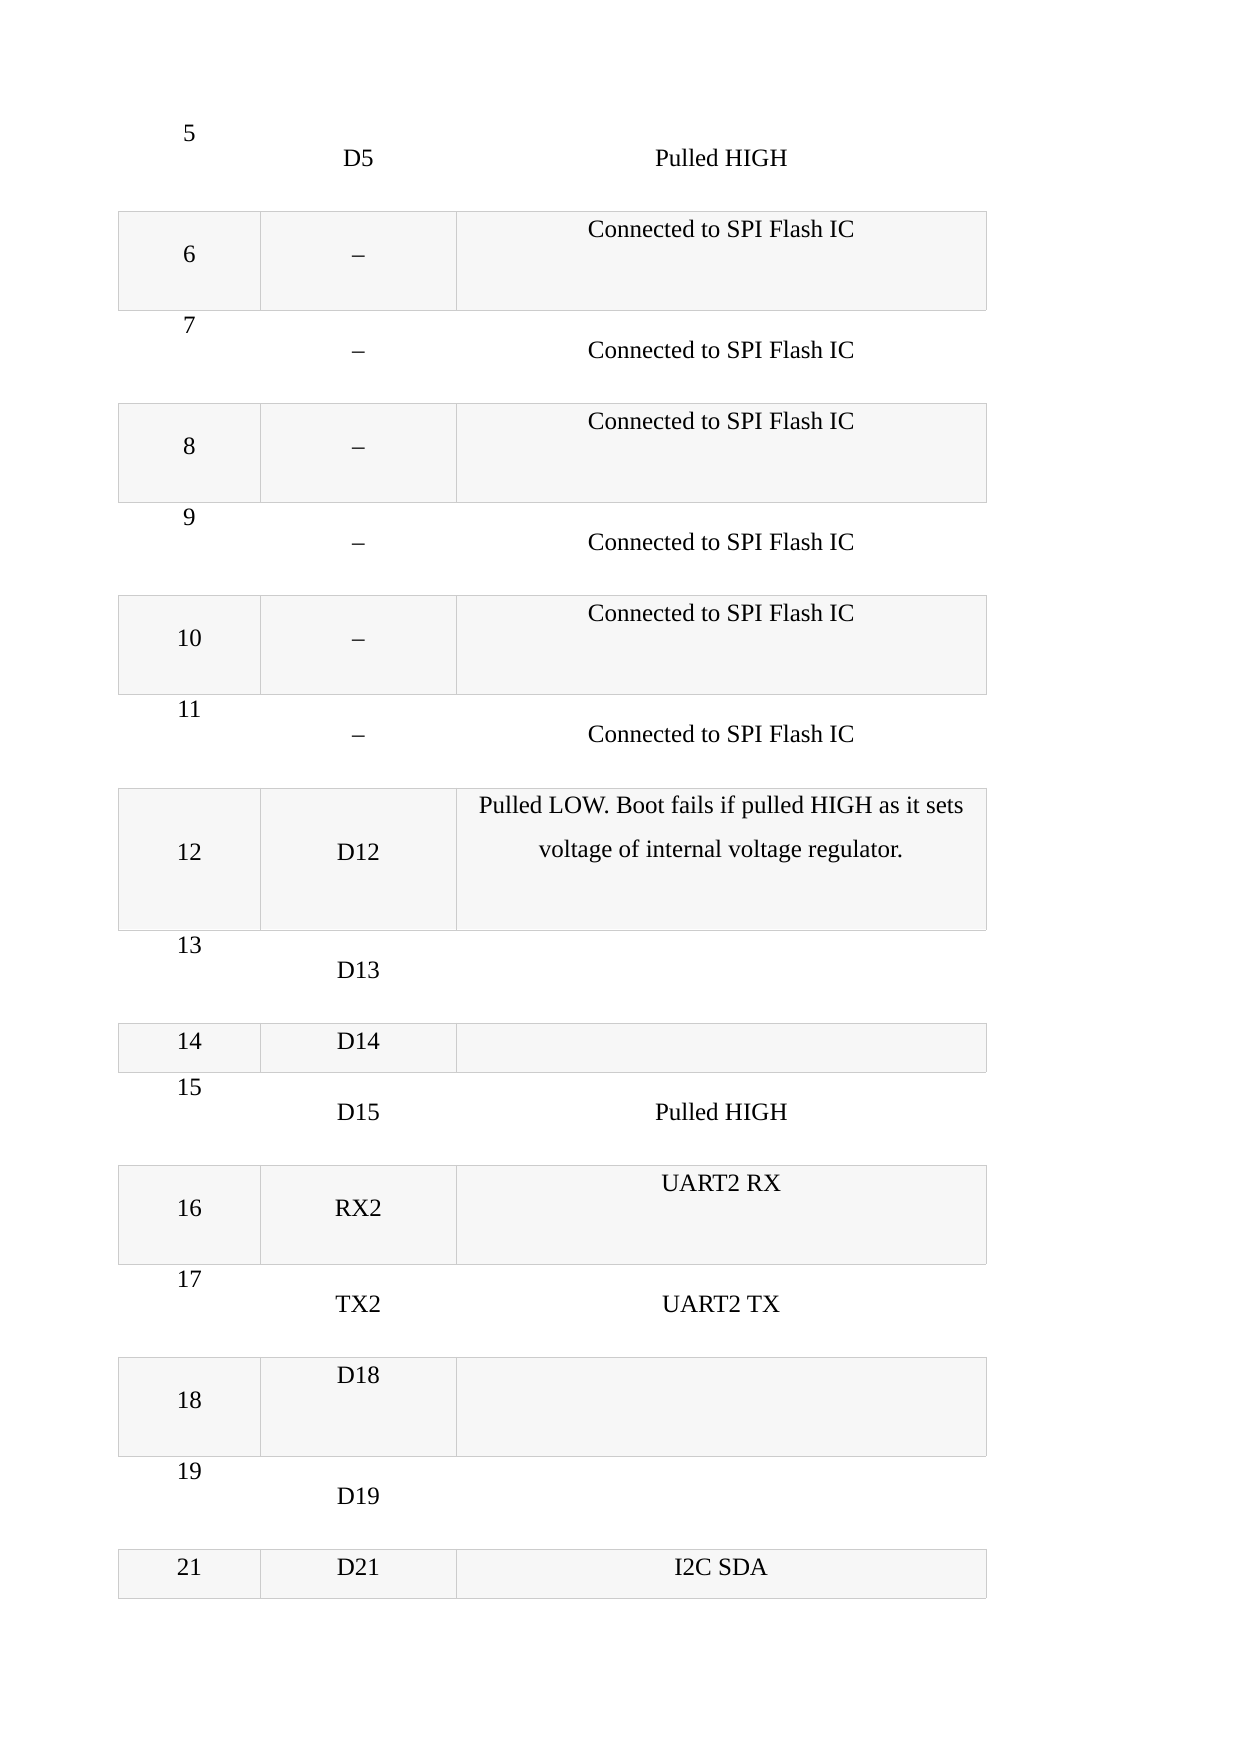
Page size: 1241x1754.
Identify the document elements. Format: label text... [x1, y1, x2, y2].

table_cell Connected to SPI Flash IC [457, 212, 986, 310]
table_cell D21 [261, 1550, 456, 1598]
table_cell D19 [260, 1457, 456, 1549]
table_cell – [260, 503, 456, 595]
table_cell Connected to SPI Flash IC [456, 311, 986, 403]
table_cell UART2 TX [456, 1265, 986, 1357]
table_cell D5 [260, 118, 456, 211]
table_cell 9 [118, 503, 260, 595]
table_cell [457, 1024, 986, 1072]
table_cell 18 [119, 1358, 260, 1456]
table_cell [456, 1457, 986, 1549]
table_cell D15 [260, 1073, 456, 1165]
table_cell – [261, 596, 456, 694]
table_cell 16 [119, 1166, 260, 1264]
table_cell 13 [118, 931, 260, 1023]
table_cell I2C SDA [457, 1550, 986, 1598]
table_cell TX2 [260, 1265, 456, 1357]
table_cell RX2 [261, 1166, 456, 1264]
table_cell D13 [260, 931, 456, 1023]
table_cell UART2 RX [457, 1166, 986, 1264]
table_cell – [260, 695, 456, 787]
table_cell Pulled HIGH [456, 1073, 986, 1165]
table_cell 17 [118, 1265, 260, 1357]
table_cell 11 [118, 695, 260, 787]
table_cell 19 [118, 1457, 260, 1549]
table_cell – [260, 311, 456, 403]
table_cell [457, 1358, 986, 1456]
table_cell 5 [118, 118, 260, 211]
table_cell – [261, 404, 456, 502]
table_cell – [261, 212, 456, 310]
table_cell D18 [261, 1358, 456, 1456]
table_cell 15 [118, 1073, 260, 1165]
table_cell 14 [119, 1024, 260, 1072]
table_cell Pulled HIGH [456, 118, 986, 211]
table_cell D14 [261, 1024, 456, 1072]
table_cell Connected to SPI Flash IC [456, 695, 986, 787]
table_cell Pulled LOW. Boot fails if pulled HIGH as it sets voltage of internal voltage regulator. [457, 789, 986, 929]
table_cell 10 [119, 596, 260, 694]
table_cell 12 [119, 789, 260, 929]
table_cell D12 [261, 789, 456, 929]
table_cell 6 [119, 212, 260, 310]
table_cell 8 [119, 404, 260, 502]
table_cell [456, 931, 986, 1023]
table_cell Connected to SPI Flash IC [456, 503, 986, 595]
table_cell 21 [119, 1550, 260, 1598]
table_cell 7 [118, 311, 260, 403]
table_cell Connected to SPI Flash IC [457, 404, 986, 502]
table_cell Connected to SPI Flash IC [457, 596, 986, 694]
